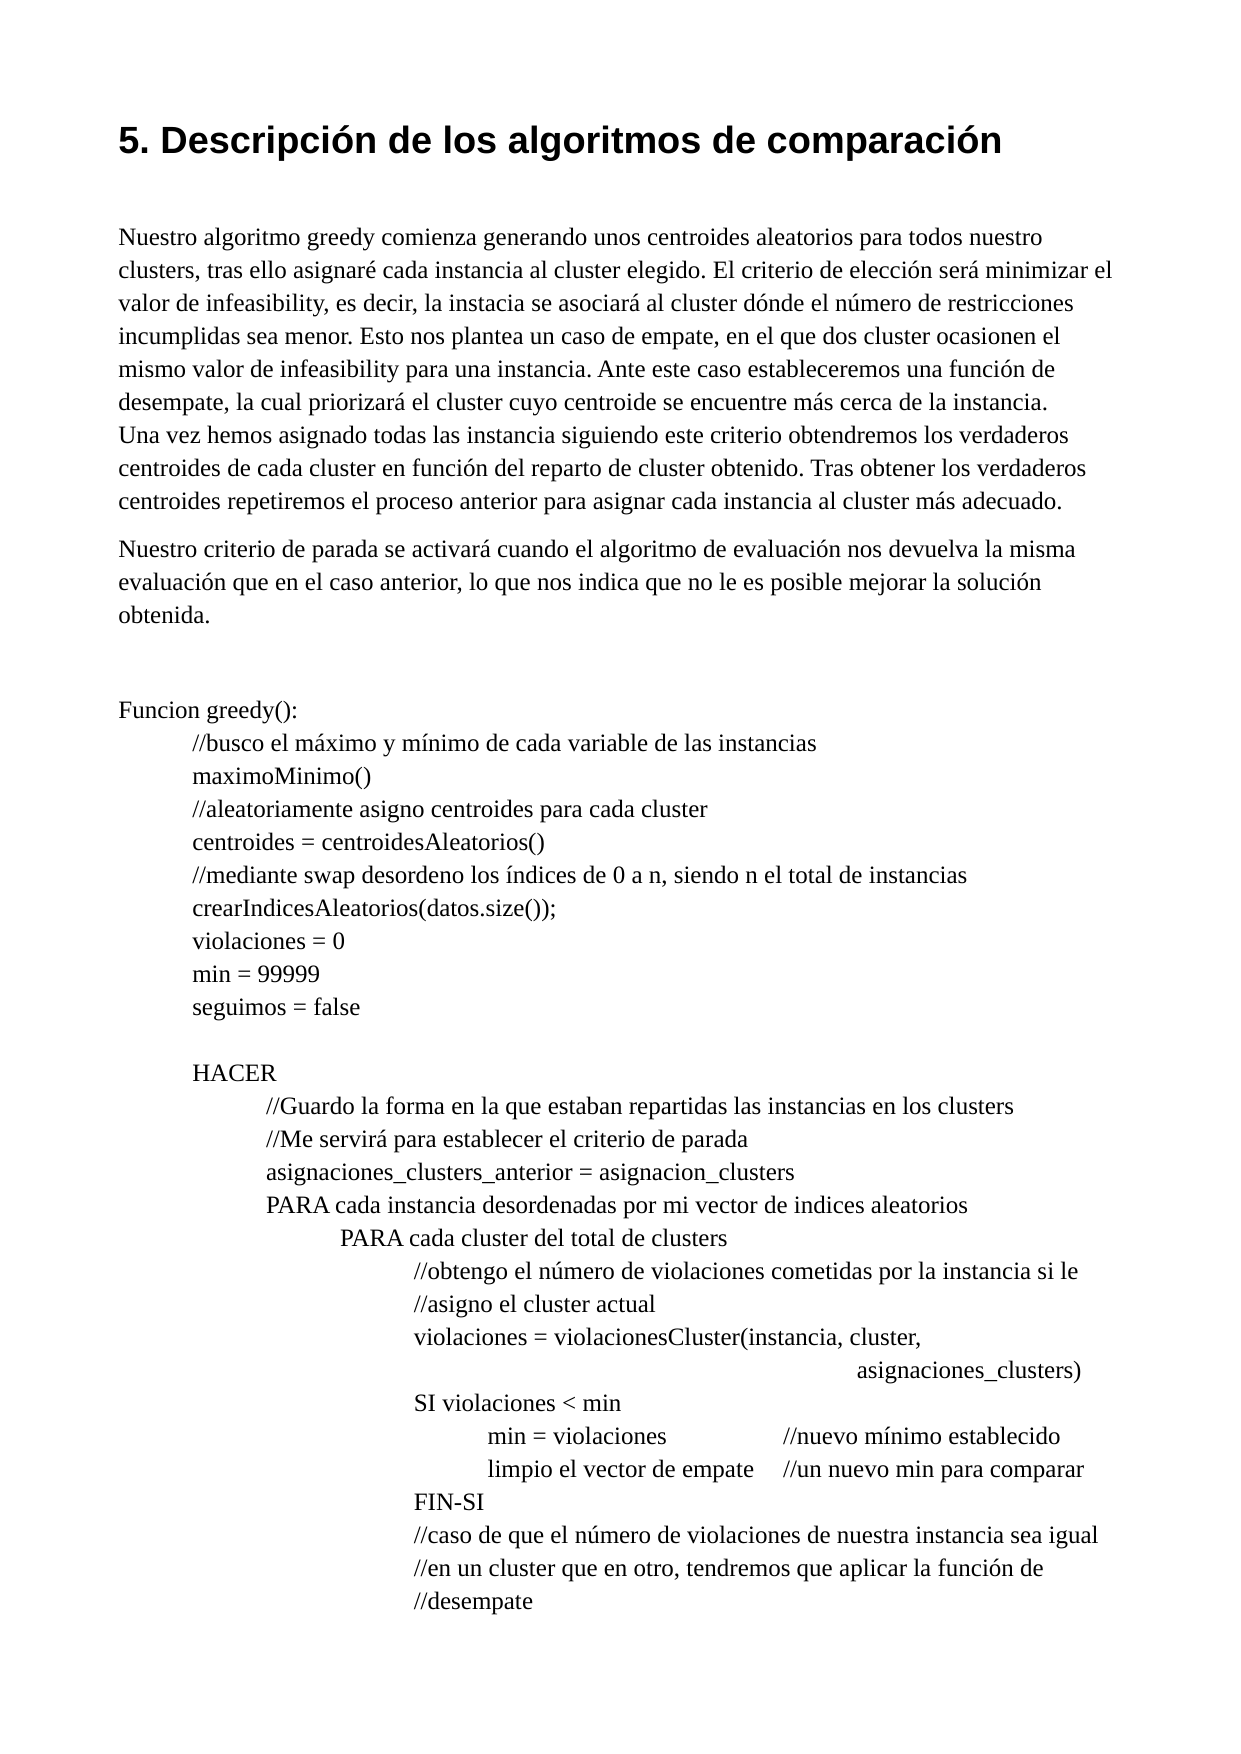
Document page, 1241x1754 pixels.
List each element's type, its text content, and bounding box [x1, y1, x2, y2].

text //Me servirá para establecer el criterio de parada [118, 1124, 1122, 1153]
text SI violaciones < min [118, 1388, 1122, 1417]
text //mediante swap desordeno los índices de 0 a n, siendo n el total de instancias [118, 860, 1122, 889]
text //caso de que el número de violaciones de nuestra instancia sea igual //en un cluster que en otro, tendremos que aplicar la función de //desempate [118, 1520, 1122, 1615]
text centroides = centroidesAleatorios() [118, 827, 1122, 856]
text crearIndicesAleatorios(datos.size()); [118, 893, 1122, 922]
text min = violaciones //nuevo mínimo establecido [118, 1421, 1122, 1450]
text //obtengo el número de violaciones cometidas por la instancia si le //asigno el cluster actual [118, 1256, 1122, 1318]
text maximoMinimo() [118, 761, 1122, 790]
text violaciones = 0 [118, 926, 1122, 955]
text limpio el vector de empate //un nuevo min para comparar [118, 1454, 1122, 1483]
text seguimos = false [118, 992, 1122, 1021]
text //Guardo la forma en la que estaban repartidas las instancias en los clusters [118, 1091, 1122, 1120]
text HACER [118, 1058, 1122, 1087]
subtitle 5. Descripción de los algoritmos de comparación [118, 118, 1122, 162]
text Nuestro criterio de parada se activará cuando el algoritmo de evaluación nos devuelva la misma evaluación que en el caso anterior, lo que nos indica que no le es posible mejorar la solución obtenida. [118, 534, 1122, 628]
text Nuestro algoritmo greedy comienza generando unos centroides aleatorios para todos nuestro clusters, tras ello asignaré cada instancia al cluster elegido. El criterio de elección será minimizar el valor de infeasibility, es decir, la instacia se asociará al cluster dónde el número de restricciones incumplidas sea menor. Esto nos plantea un caso de empate, en el que dos cluster ocasionen el mismo valor de infeasibility para una instancia. Ante este caso estableceremos una función de desempate, la cual priorizará el cluster cuyo centroide se encuentre más cerca de la instancia. Una vez hemos asignado todas las instancia siguiendo este criterio obtendremos los verdaderos centroides de cada cluster en función del reparto de cluster obtenido. Tras obtener los verdaderos centroides repetiremos el proceso anterior para asignar cada instancia al cluster más adecuado. [118, 222, 1122, 515]
text asignaciones_clusters_anterior = asignacion_clusters [118, 1157, 1122, 1186]
text //aleatoriamente asigno centroides para cada cluster [118, 794, 1122, 823]
text //busco el máximo y mínimo de cada variable de las instancias [118, 728, 1122, 757]
text PARA cada cluster del total de clusters [118, 1223, 1122, 1252]
text FIN-SI [118, 1487, 1122, 1516]
text min = 99999 [118, 959, 1122, 988]
text Funcion greedy(): [118, 695, 1122, 724]
text violaciones = violacionesCluster(instancia, cluster, asignaciones_clusters) [118, 1322, 1122, 1384]
text PARA cada instancia desordenadas por mi vector de indices aleatorios [118, 1190, 1122, 1219]
